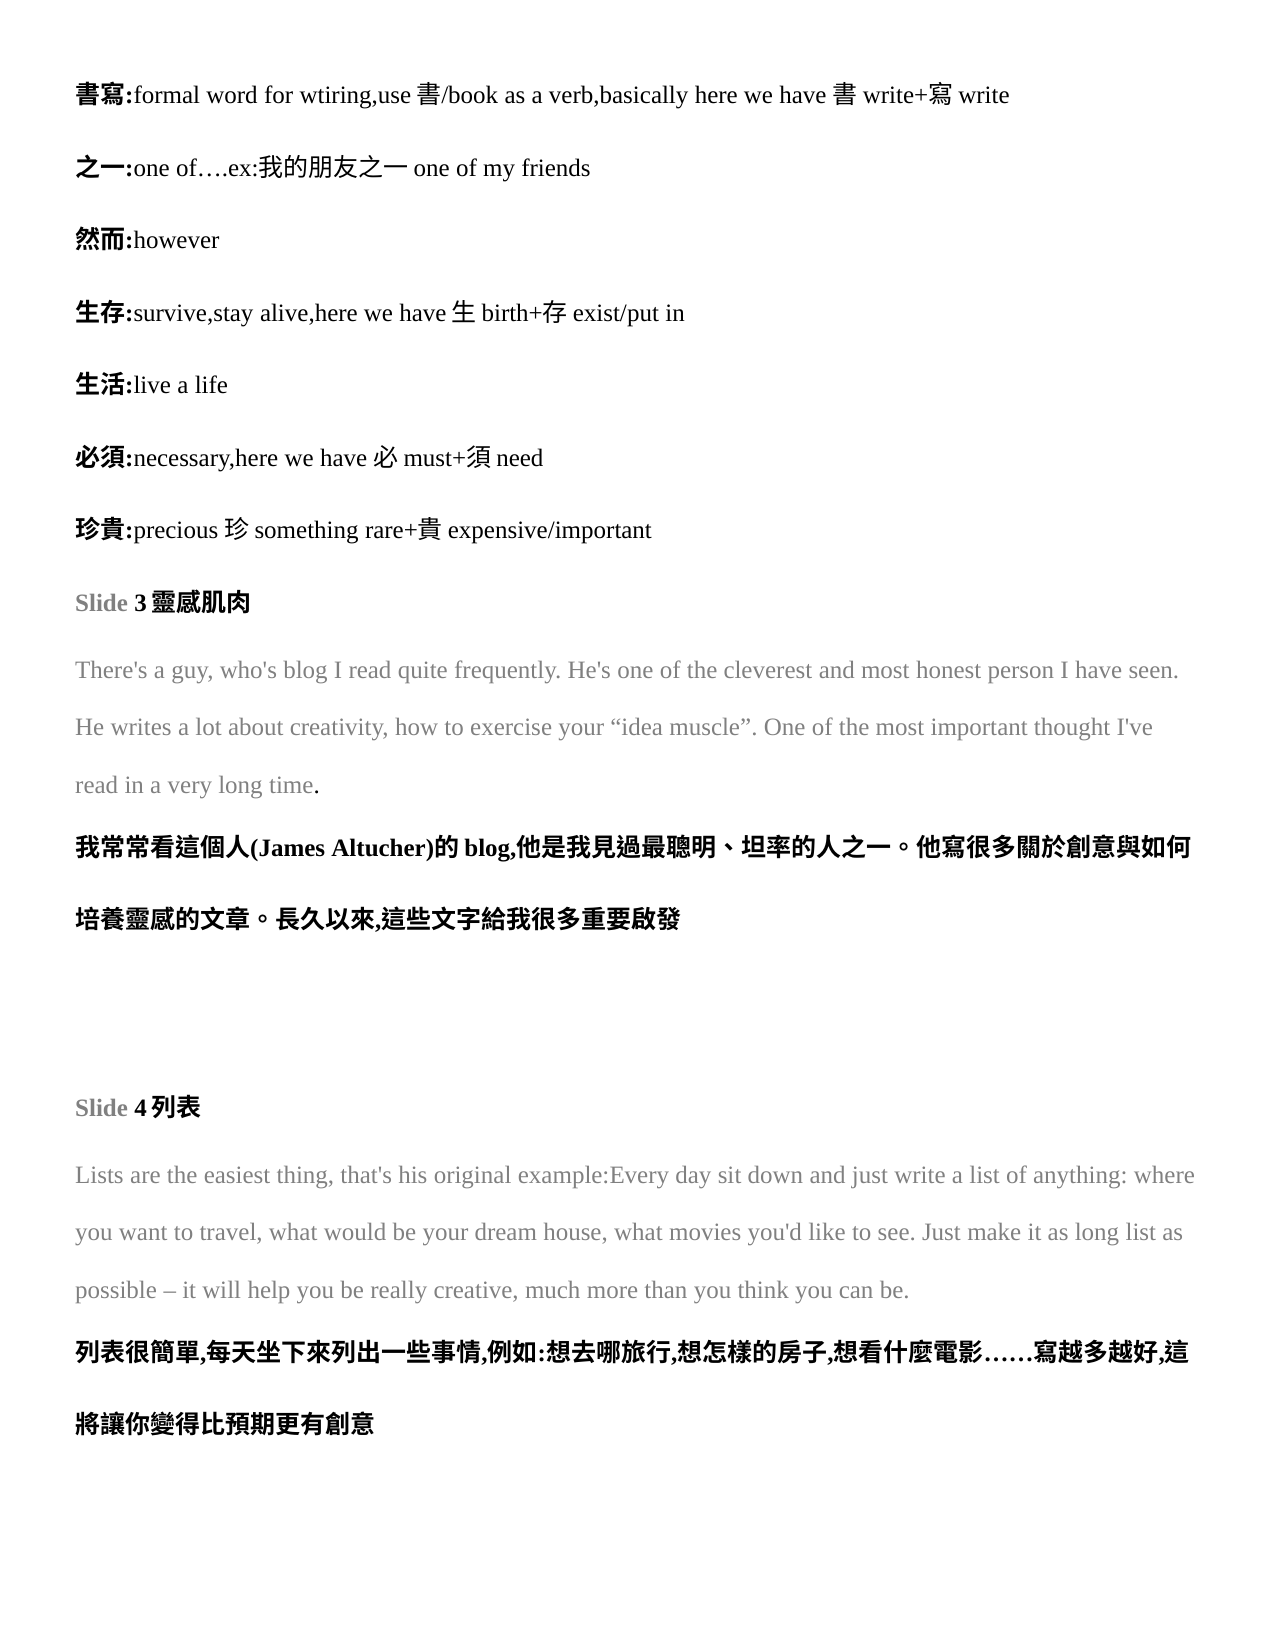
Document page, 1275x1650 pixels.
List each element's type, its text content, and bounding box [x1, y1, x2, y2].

text 書寫:formal word for wtiring,use書/book as a verb,basically here we have 書write+寫write [75, 75, 1200, 111]
text 必須:necessary,here we have 必must+須need [75, 437, 1200, 474]
text 然而:however [75, 220, 1200, 256]
text Slide 4列表 [75, 1087, 1200, 1124]
text 生存:survive,stay alive,here we have生birth+存exist/put in [75, 292, 1200, 329]
text 之一:one of….ex:我的朋友之一one of my friends [75, 147, 1200, 184]
text 生活:live a life [75, 365, 1200, 401]
text Slide 3靈感肌肉 [75, 582, 1200, 619]
text Lists are the easiest thing, that's his original example:Every day sit down and just write a list of anything: where you want to travel, what would be your dream house, what movies you'd like to see. Just make it as long list as possible – it will help you be really creative, much more than you think you can be. [75, 1160, 1200, 1304]
text 列表很簡單,每天坐下來列出一些事情,例如:想去哪旅行,想怎樣的房子,想看什麼電影……寫越多越好,這將讓你變得比預期更有創意 [75, 1332, 1200, 1441]
text There's a guy, who's blog I read quite frequently. He's one of the cleverest and most honest person I have seen. He writes a lot about creativity, how to exercise your “idea muscle”. One of the most important thought I've read in a very long time. [75, 655, 1200, 799]
text 珍貴:precious 珍something rare+貴expensive/important [75, 510, 1200, 546]
text 我常常看這個人(James Altucher)的blog,他是我見過最聰明、坦率的人之一。他寫很多關於創意與如何培養靈感的文章。長久以來,這些文字給我很多重要啟發 [75, 827, 1200, 936]
